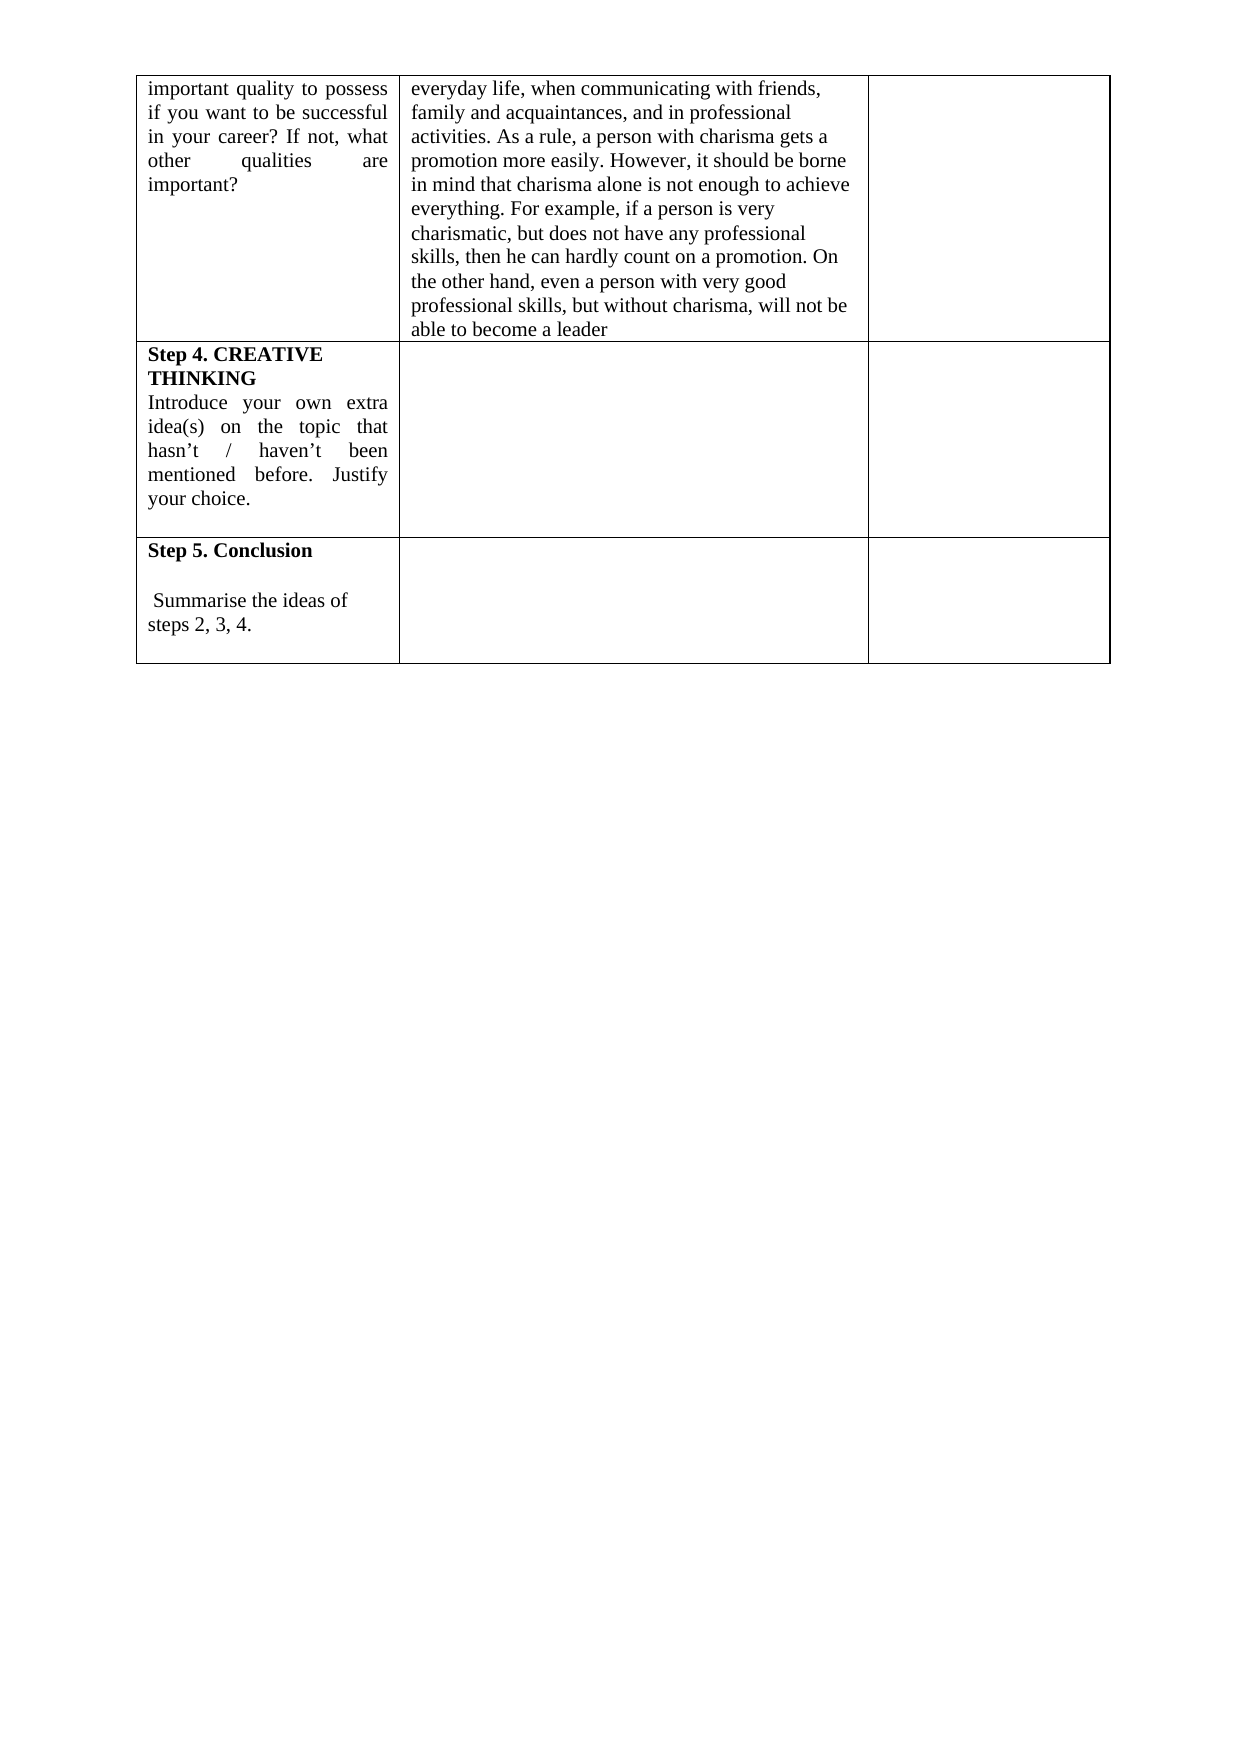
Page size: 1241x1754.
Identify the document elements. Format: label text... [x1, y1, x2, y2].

table_cell [869, 342, 1109, 537]
table_cell [869, 76, 1109, 341]
table_cell Step 4. CREATIVE THINKING Introduce your own extra idea(s) on the topic that hasn’t / haven’t been mentioned before. Justify your choice. [137, 342, 399, 537]
table_cell [400, 538, 868, 662]
table_cell [869, 538, 1109, 662]
table_cell important quality to possess if you want to be successful in your career? If not, what other qualities are important? [137, 76, 399, 341]
table_cell Step 5. Conclusion Summarise the ideas of steps 2, 3, 4. [137, 538, 399, 662]
table_cell everyday life, when communicating with friends, family and acquaintances, and in professional activities. As a rule, a person with charisma gets a promotion more easily. However, it should be borne in mind that charisma alone is not enough to achieve everything. For example, if a person is very charismatic, but does not have any professional skills, then he can hardly count on a promotion. On the other hand, even a person with very good professional skills, but without charisma, will not be able to become a leader [400, 76, 868, 341]
table_cell [400, 342, 868, 537]
